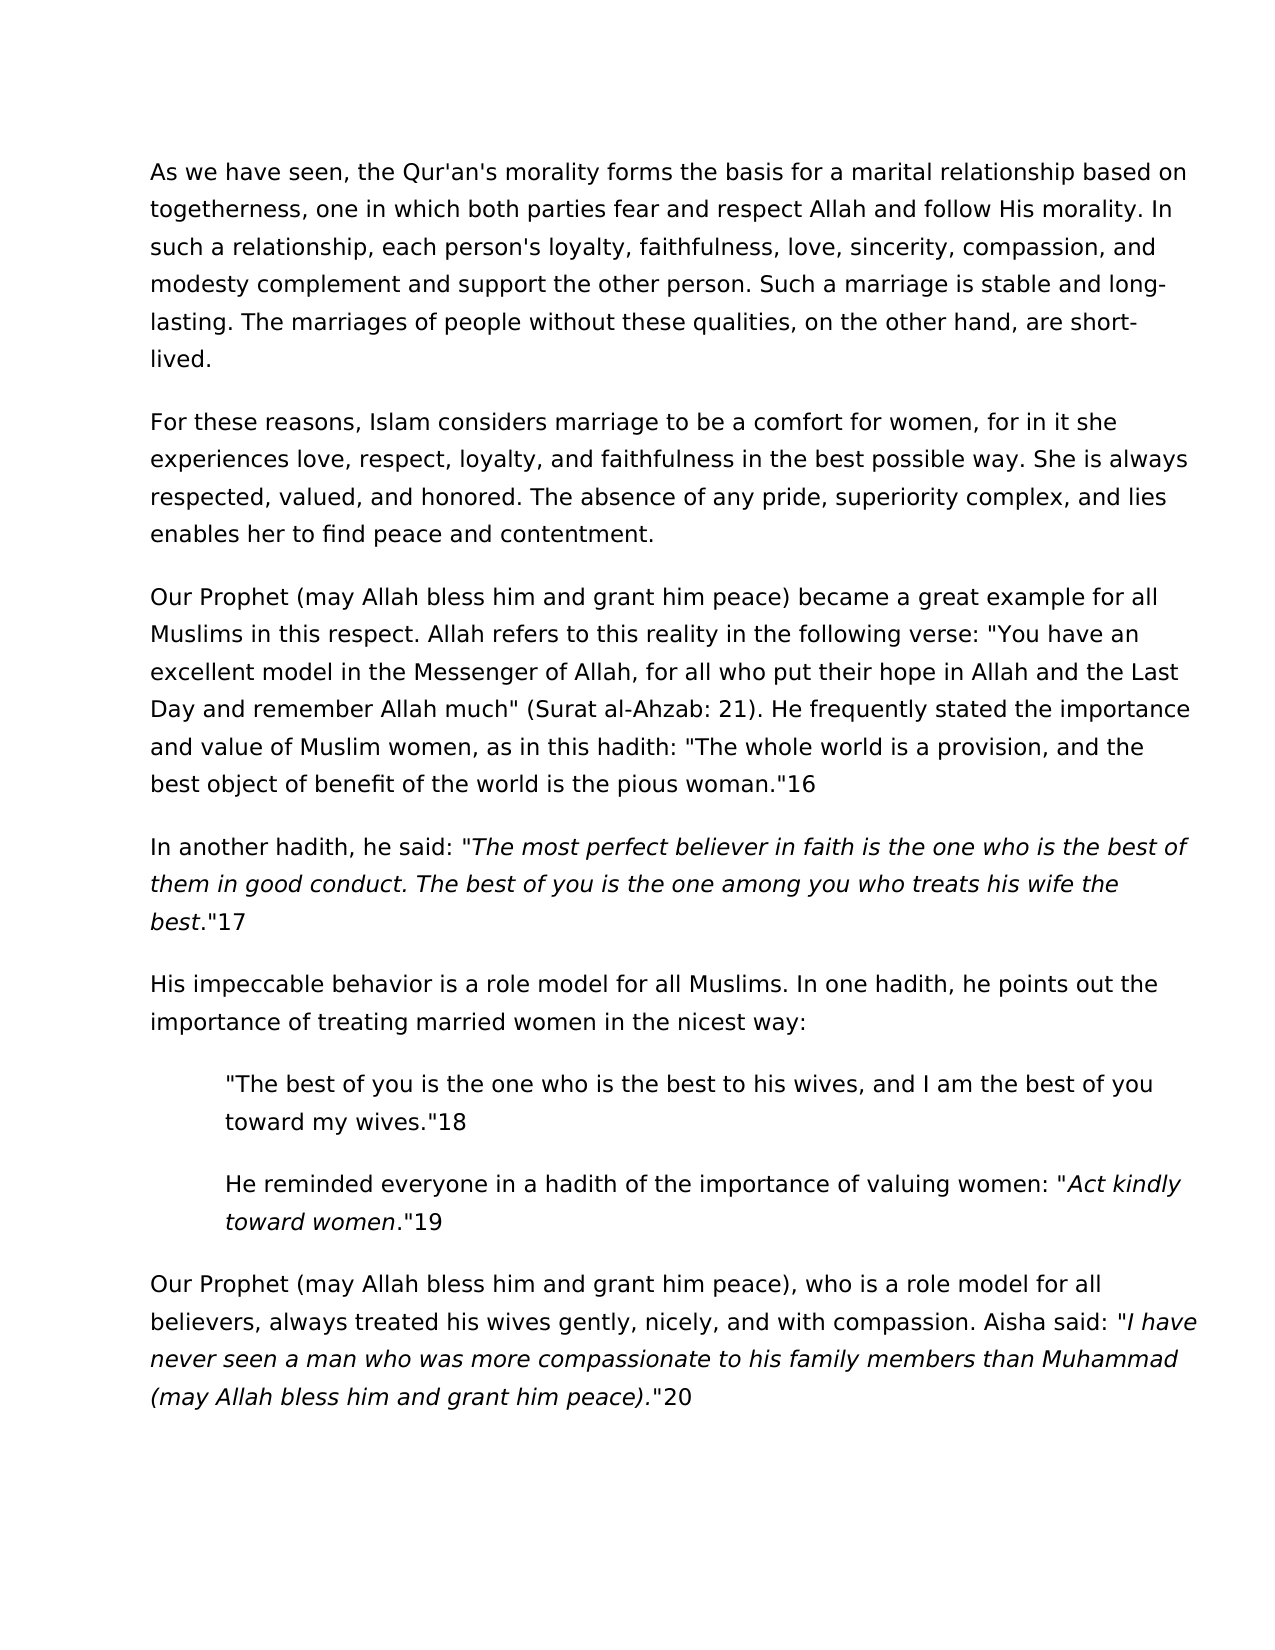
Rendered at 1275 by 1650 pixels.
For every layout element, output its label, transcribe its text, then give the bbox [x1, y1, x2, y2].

text Our Prophet (may Allah bless him and grant him peace) became a great example for all Muslims in this respect. Allah refers to this reality in the following verse: "You have an excellent model in the Messenger of Allah, for all who put their hope in Allah and the Last Day and remember Allah much" (Surat al-Ahzab: 21). He frequently stated the importance and value of Muslim women, as in this hadith: "The whole world is a provision, and the best object of benefit of the world is the pious woman."16 [150, 575, 1200, 800]
text His impeccable behavior is a role model for all Muslims. In one hadith, he points out the importance of treating married women in the nicest way: [150, 962, 1200, 1037]
text He reminded everyone in a hadith of the importance of valuing women: "Act kindly toward women."19 [225, 1162, 1200, 1237]
text In another hadith, he said: "The most perfect believer in faith is the one who is the best of them in good conduct. The best of you is the one among you who treats his wife the best."17 [150, 825, 1200, 937]
text Our Prophet (may Allah bless him and grant him peace), who is a role model for all believers, always treated his wives gently, nicely, and with compassion. Aisha said: "I have never seen a man who was more compassionate to his family members than Muhammad (may Allah bless him and grant him peace)."20 [150, 1262, 1200, 1412]
text For these reasons, Islam considers marriage to be a comfort for women, for in it she experiences love, respect, loyalty, and faithfulness in the best possible way. She is always respected, valued, and honored. The absence of any pride, superiority complex, and lies enables her to find peace and contentment. [150, 400, 1200, 550]
text As we have seen, the Qur'an's morality forms the basis for a marital relationship based on togetherness, one in which both parties fear and respect Allah and follow His morality. In such a relationship, each person's loyalty, faithfulness, love, sincerity, compassion, and modesty complement and support the other person. Such a marriage is stable and long-lasting. The marriages of people without these qualities, on the other hand, are short-lived. [150, 150, 1200, 375]
text "The best of you is the one who is the best to his wives, and I am the best of you toward my wives."18 [225, 1062, 1200, 1137]
